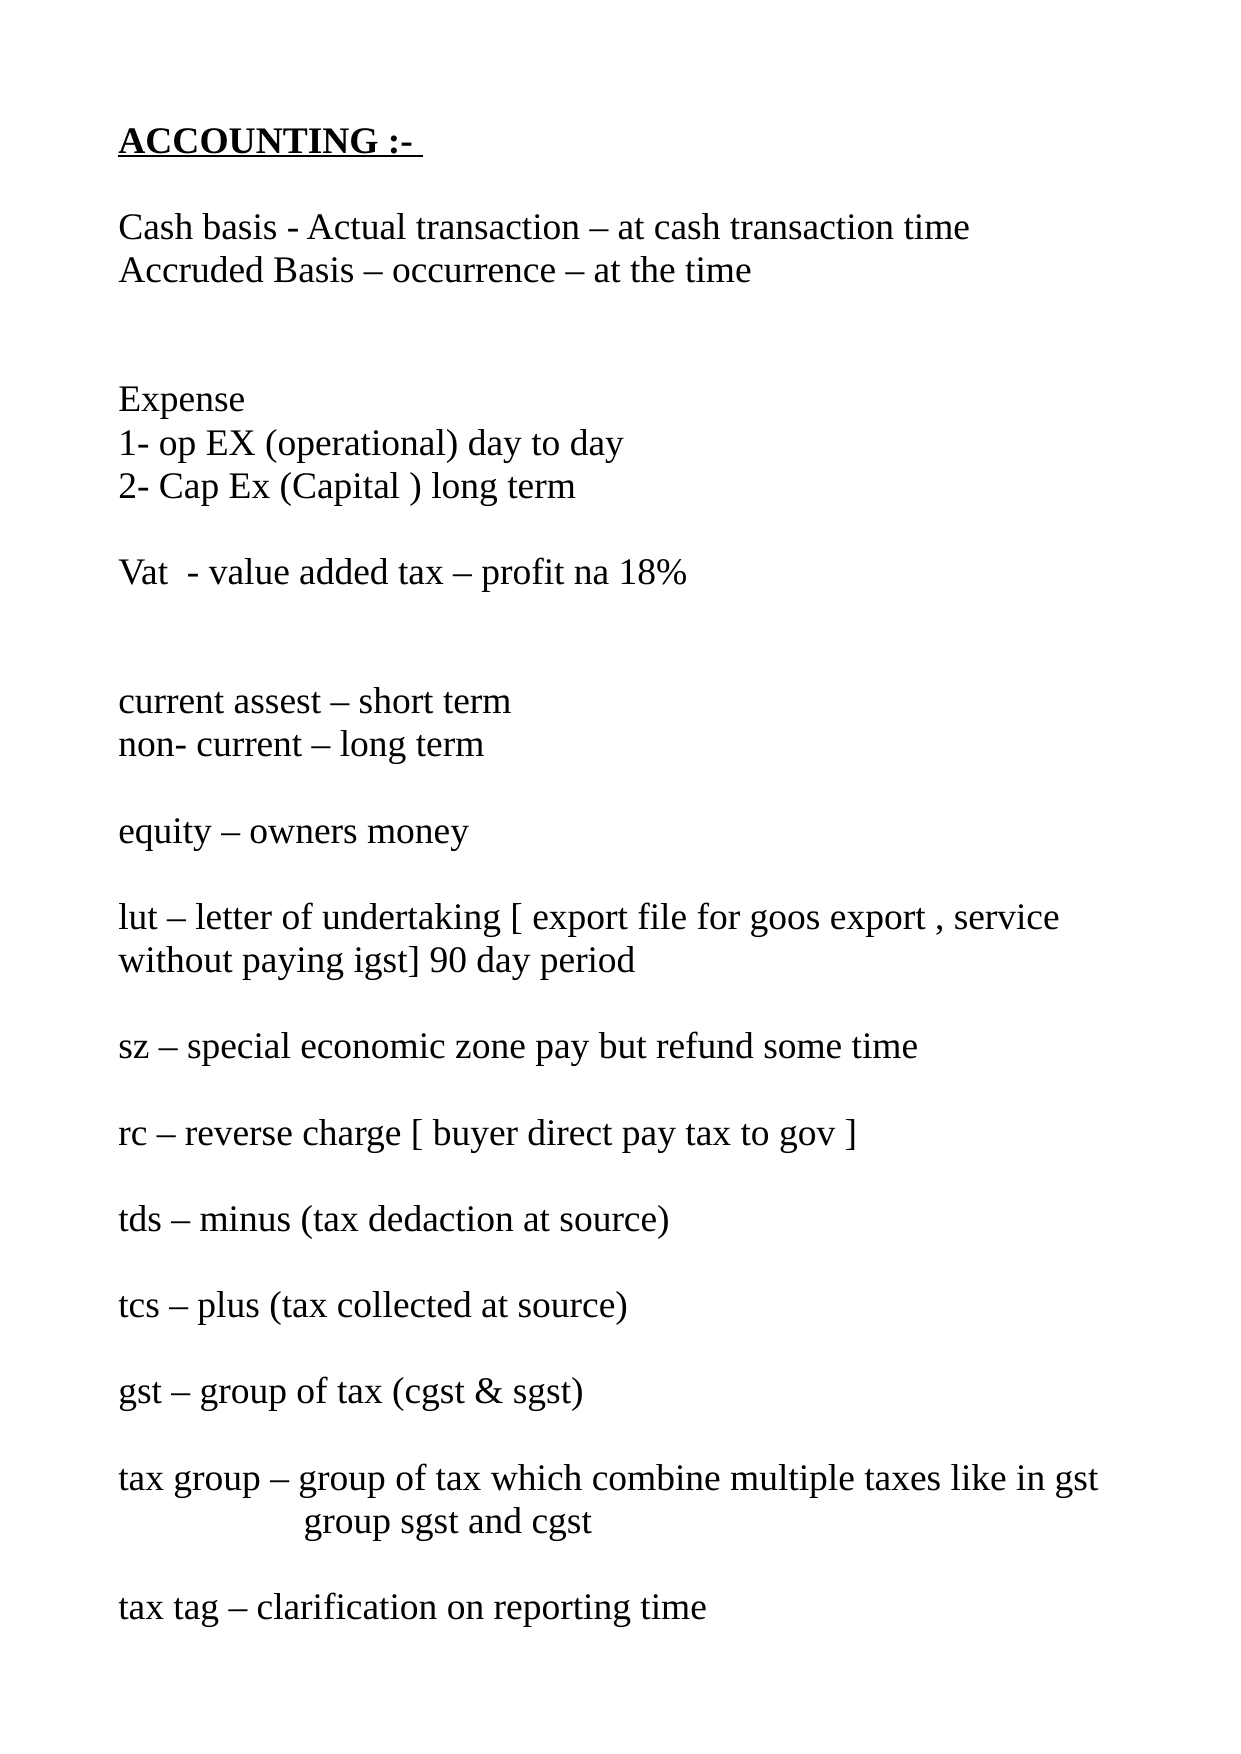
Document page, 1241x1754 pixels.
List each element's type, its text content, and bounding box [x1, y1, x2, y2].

text 1- op EX (operational) day to day [118, 420, 1122, 463]
text tax group – group of tax which combine multiple taxes like in gst group sgst and cgst [118, 1455, 1122, 1541]
text Accruded Basis – occurrence – at the time [118, 247, 1122, 291]
text tds – minus (tax dedaction at source) [118, 1196, 1122, 1239]
text rc – reverse charge [ buyer direct pay tax to gov ] [118, 1110, 1122, 1153]
text lut – letter of undertaking [ export file for goos export , service without paying igst] 90 day period [118, 894, 1122, 981]
text Cash basis - Actual transaction – at cash transaction time [118, 204, 1122, 247]
text equity – owners money [118, 808, 1122, 851]
text ACCOUNTING :- [118, 118, 1122, 161]
text tax tag – clarification on reporting time [118, 1584, 1122, 1627]
text sz – special economic zone pay but refund some time [118, 1024, 1122, 1067]
text tcs – plus (tax collected at source) [118, 1282, 1122, 1326]
text 2- Cap Ex (Capital ) long term [118, 463, 1122, 506]
text non- current – long term [118, 722, 1122, 765]
text Expense [118, 377, 1122, 420]
text current assest – short term [118, 679, 1122, 722]
text Vat - value added tax – profit na 18% [118, 549, 1122, 592]
text gst – group of tax (cgst & sgst) [118, 1369, 1122, 1412]
